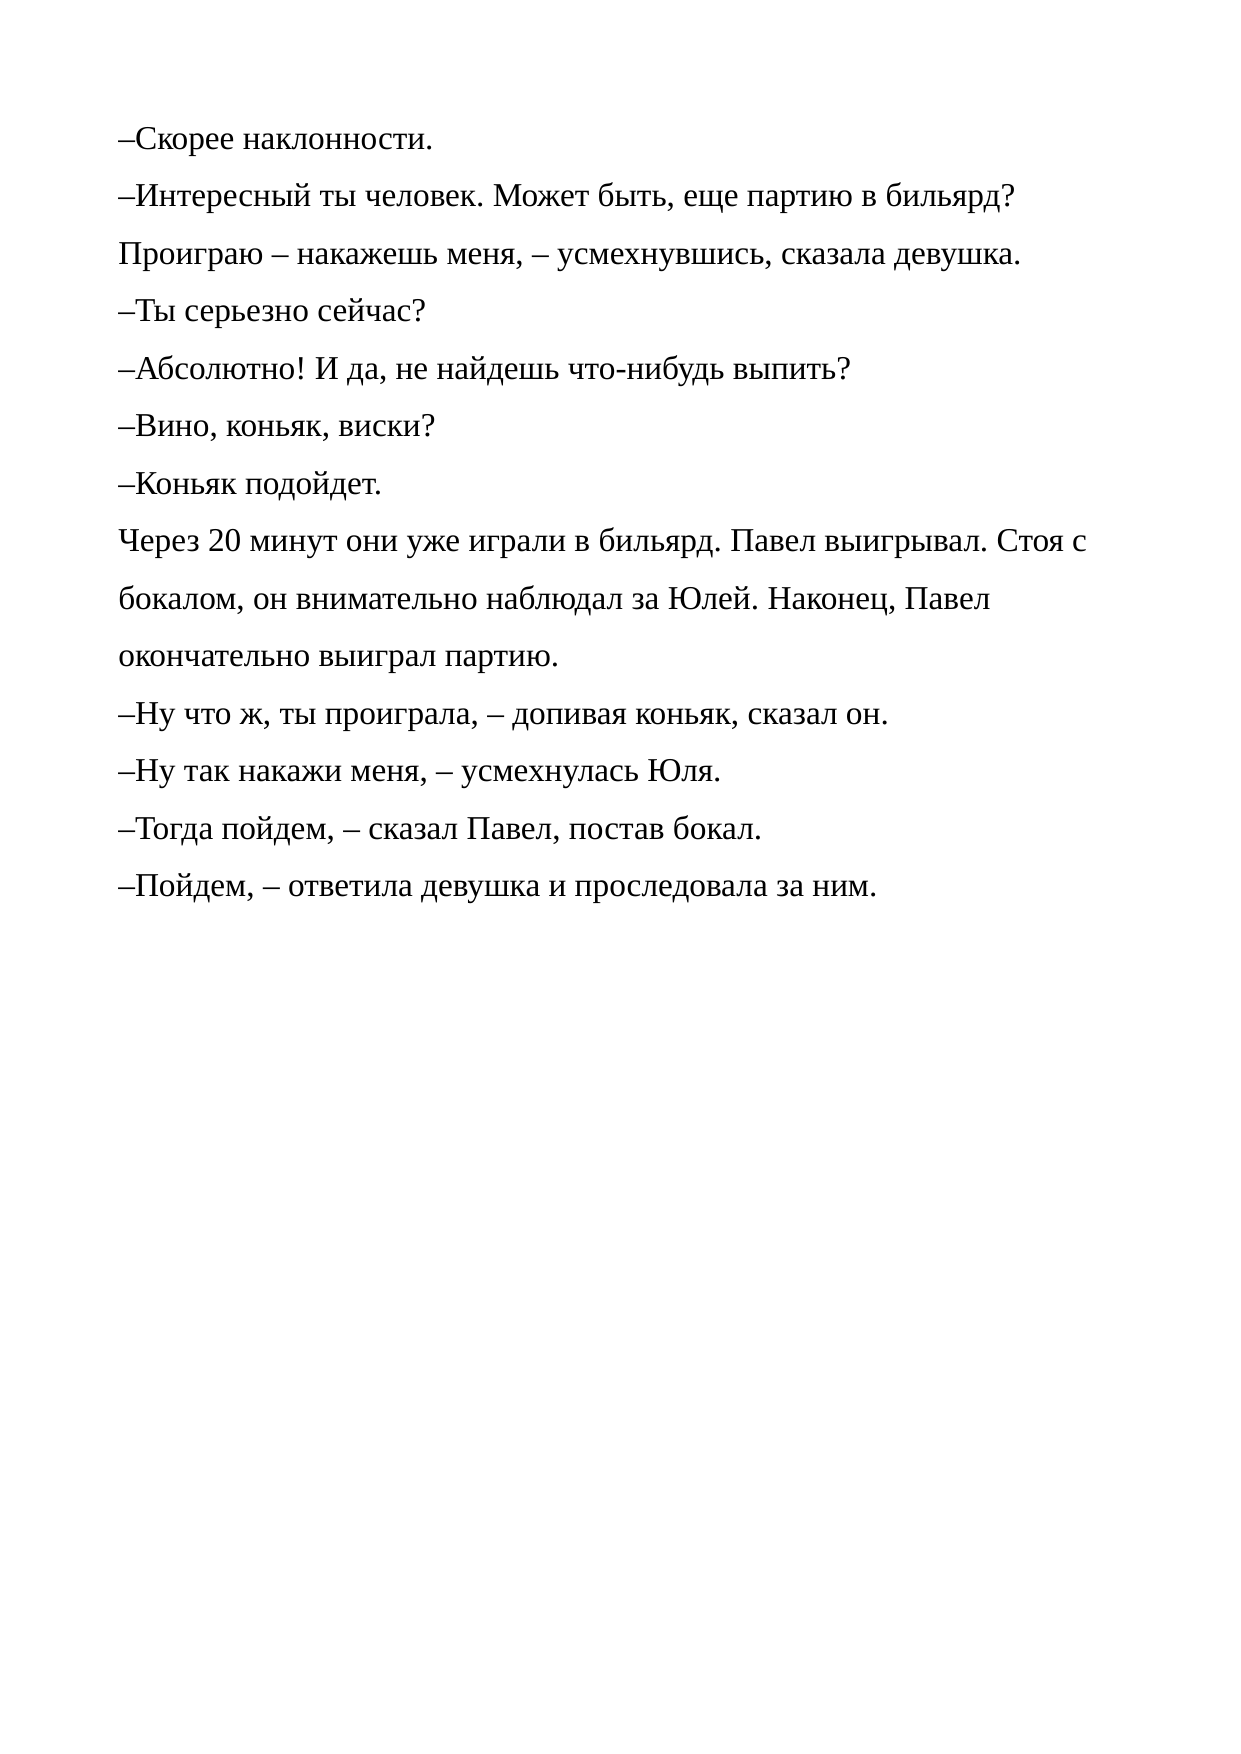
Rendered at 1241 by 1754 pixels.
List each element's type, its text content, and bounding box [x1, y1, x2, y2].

text –Пойдем, – ответила девушка и проследовала за ним. [118, 866, 1122, 904]
text Через 20 минут они уже играли в бильярд. Павел выигрывал. Стоя с бокалом, он внимательно наблюдал за Юлей. Наконец, Павел окончательно выиграл партию. [118, 521, 1122, 674]
text –Ты серьезно сейчас? [118, 291, 1122, 329]
text –Абсолютно! И да, не найдешь что-нибудь выпить? [118, 348, 1122, 386]
text –Тогда пойдем, – сказал Павел, постав бокал. [118, 808, 1122, 846]
text –Ну так накажи меня, – усмехнулась Юля. [118, 751, 1122, 789]
text –Коньяк подойдет. [118, 463, 1122, 501]
text –Интересный ты человек. Может быть, еще партию в бильярд? Проиграю – накажешь меня, – усмехнувшись, сказала девушка. [118, 176, 1122, 271]
text –Ну что ж, ты проиграла, – допивая коньяк, сказал он. [118, 693, 1122, 731]
text –Вино, коньяк, виски? [118, 406, 1122, 444]
text –Скорее наклонности. [118, 118, 1122, 156]
